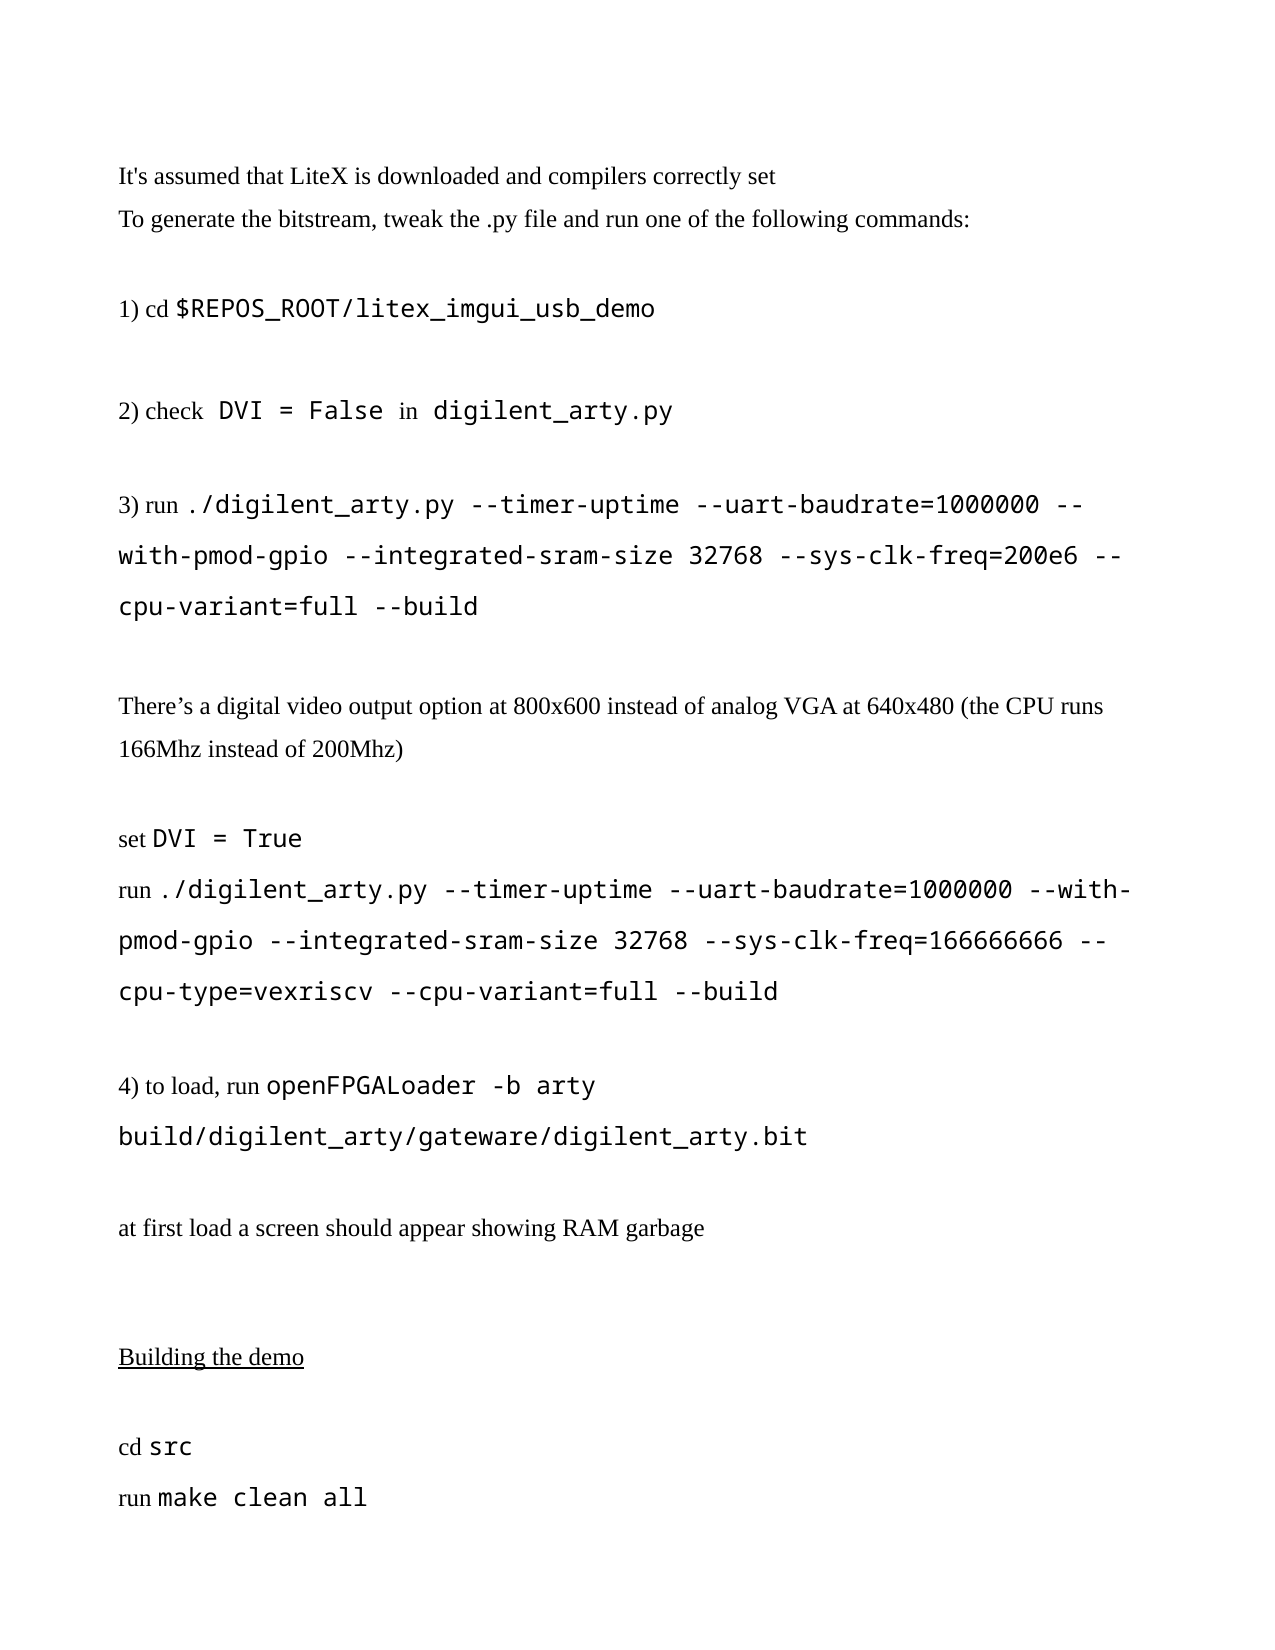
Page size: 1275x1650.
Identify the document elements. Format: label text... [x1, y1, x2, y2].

text It's assumed that LiteX is downloaded and compilers correctly set To generate the bitstream, tweak the .py file and run one of the following commands: [118, 161, 1157, 233]
text 1) cd $REPOS_ROOT/litex_imgui_usb_demo [118, 291, 1157, 325]
text at first load a screen should appear showing RAM garbage [118, 1213, 1157, 1242]
text run make clean all [118, 1479, 1157, 1514]
text 3) run ./digilent_arty.py --timer-uptime --uart-baudrate=1000000 --with-pmod-gpio --integrated-sram-size 32768 --sys-clk-freq=200e6 --cpu-variant=full --build [118, 487, 1157, 623]
text set DVI = True [118, 820, 1157, 854]
text 2) check DVI = False in digilent_arty.py [118, 393, 1157, 427]
text 4) to load, run openFPGALoader -b arty build/digilent_arty/gateware/digilent_arty.bit [118, 1068, 1157, 1153]
text cd src [118, 1428, 1157, 1463]
text There’s a digital video output option at 800x600 instead of analog VGA at 640x480 (the CPU runs 166Mhz instead of 200Mhz) [118, 691, 1157, 763]
text run ./digilent_arty.py --timer-uptime --uart-baudrate=1000000 --with-pmod-gpio --integrated-sram-size 32768 --sys-clk-freq=166666666 --cpu-type=vexriscv --cpu-variant=full --build [118, 871, 1157, 1008]
text Building the demo [118, 1342, 1157, 1371]
